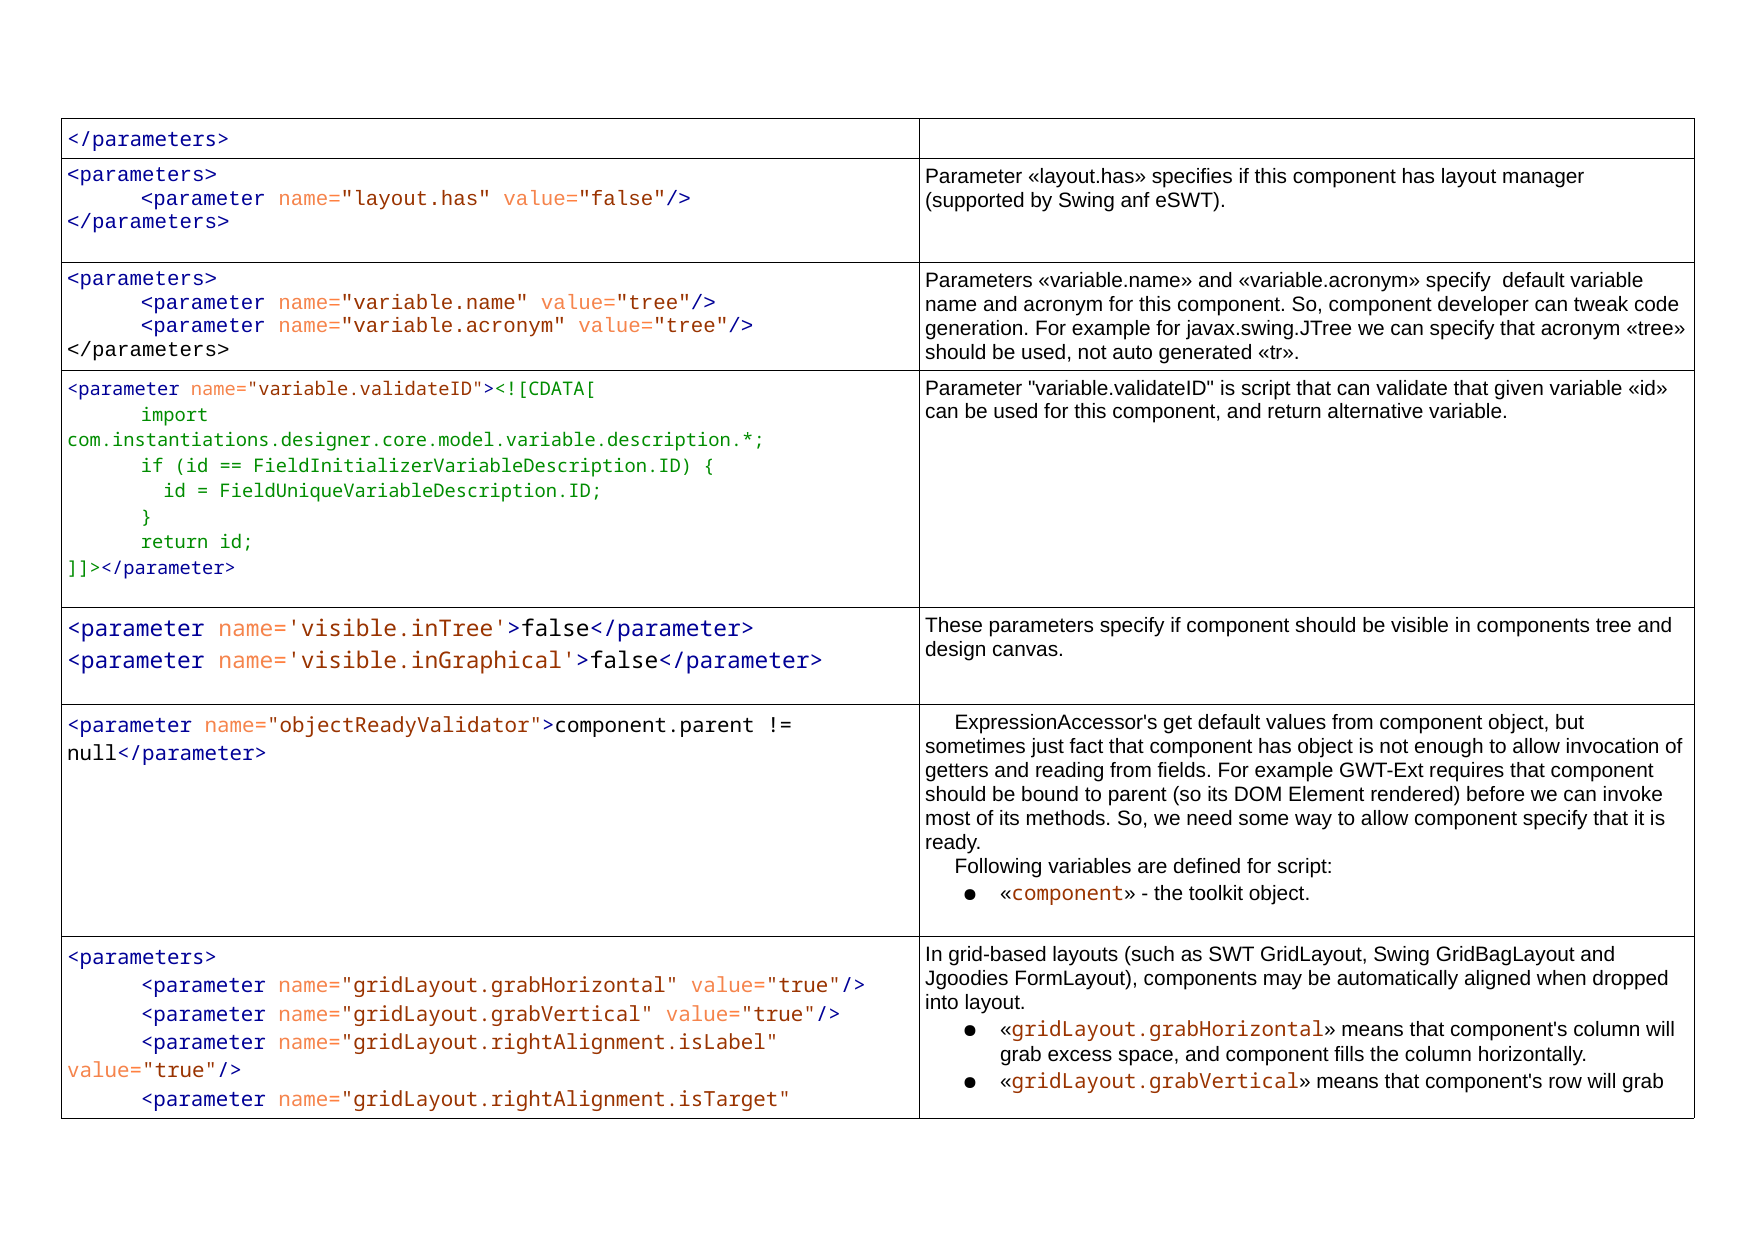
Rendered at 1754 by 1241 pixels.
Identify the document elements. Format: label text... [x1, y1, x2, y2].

table_cell In grid-based layouts (such as SWT GridLayout, Swing GridBagLayout and Jgoodies FormLayout), components may be automatically aligned when dropped into layout. «gridLayout.grabHorizontal» means that component's column will grab excess space, and component fills the column horizontally. «gridLayout.grabVertical» means that component's row will grab excess space, and component fills the row vertically. «gridLayout.rightAlignment.isLabel» means that this component is «label» like component (Label in SWT, Jlabel in Swing), so when it is on the same row as «text» like component, and directly on left of it, then «label» should be aligned right. «gridLayout.rightAlignment.isTarget» means that this component is «text» like component, for example Text in SWT, JtextField in Swing. [920, 937, 1694, 1118]
table_cell <parameter name="variable.validateID"><![CDATA[ import com.instantiations.designer.core.model.variable.description.*; if (id == FieldInitializerVariableDescription.ID) { id = FieldUniqueVariableDescription.ID; } return id; ]]></parameter> [62, 371, 919, 607]
table_cell <parameters> <parameter name="layout.has" value="false"/> </parameters> [62, 159, 919, 262]
table_cell <parameters> <parameter name="gridLayout.grabHorizontal" value="true"/> <parameter name="gridLayout.grabVertical" value="true"/> <parameter name="gridLayout.rightAlignment.isLabel" value="true"/> <parameter name="gridLayout.rightAlignment.isTarget" [62, 937, 919, 1118]
table_header [920, 119, 1694, 158]
table_cell Parameter "variable.validateID" is script that can validate that given variable «id» can be used for this component, and return alternative variable. [920, 371, 1694, 607]
table_cell <parameter name="objectReadyValidator">component.parent != null</parameter> [62, 705, 919, 936]
table_header </parameters> [62, 119, 919, 158]
table_cell <parameters> <parameter name="variable.name" value="tree"/> <parameter name="variable.acronym" value="tree"/> </parameters> [62, 263, 919, 369]
table_cell ExpressionAccessor's get default values from component object, but sometimes just fact that component has object is not enough to allow invocation of getters and reading from fields. For example GWT-Ext requires that component should be bound to parent (so its DOM Element rendered) before we can invoke most of its methods. So, we need some way to allow component specify that it is ready. Following variables are defined for script: «component» - the toolkit object. [920, 705, 1694, 936]
table_cell <parameter name='visible.inTree'>false</parameter> <parameter name='visible.inGraphical'>false</parameter> [62, 608, 919, 704]
table_cell These parameters specify if component should be visible in components tree and design canvas. [920, 608, 1694, 704]
table_cell Parameter «layout.has» specifies if this component has layout manager (supported by Swing anf eSWT). [920, 159, 1694, 262]
table_cell Parameters «variable.name» and «variable.acronym» specify default variable name and acronym for this component. So, component developer can tweak code generation. For example for javax.swing.JTree we can specify that acronym «tree» should be used, not auto generated «tr». [920, 263, 1694, 369]
